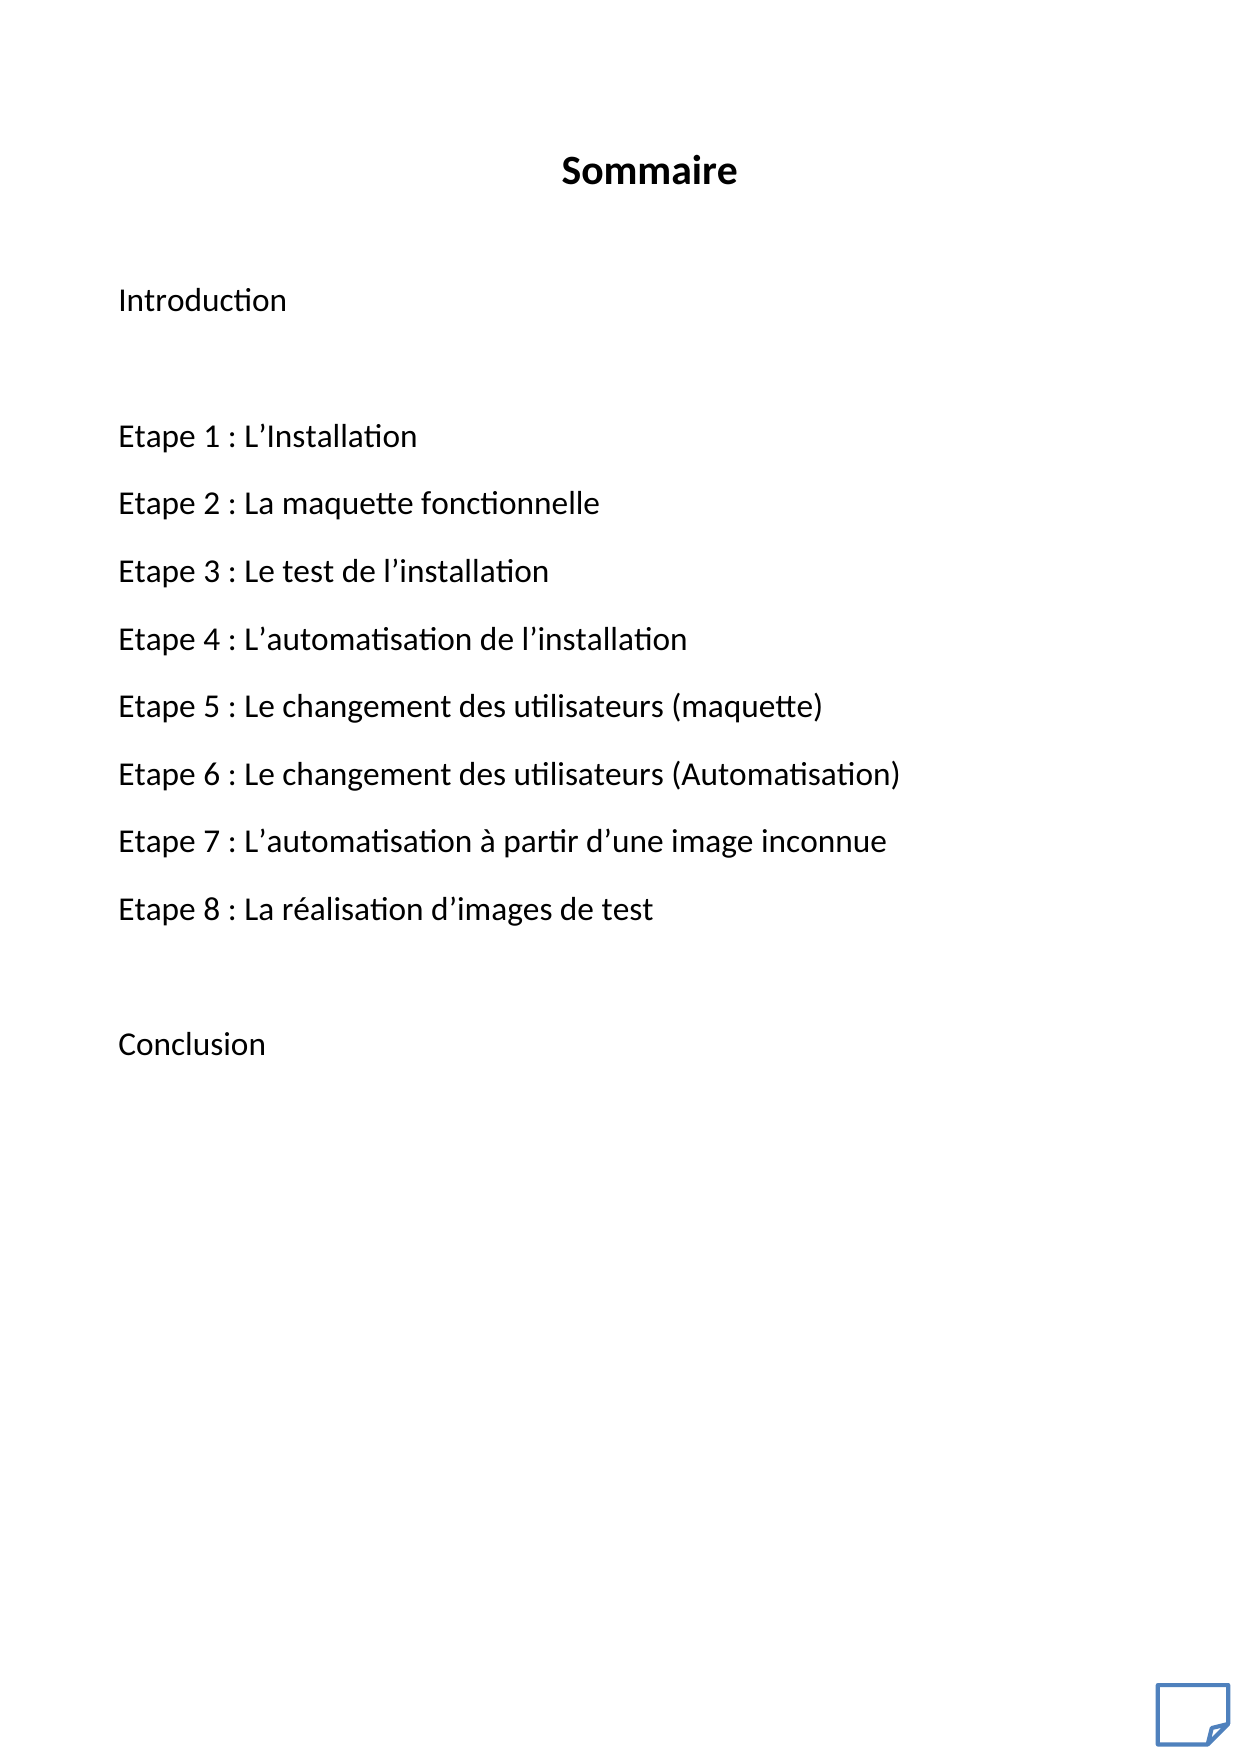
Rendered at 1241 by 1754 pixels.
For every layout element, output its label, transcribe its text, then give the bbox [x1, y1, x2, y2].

list Etape 7 : L’automatisation à partir d’une image inconnue [118, 820, 1181, 861]
list Conclusion [118, 1023, 1181, 1064]
list Etape 4 : L’automatisation de l’installation [118, 617, 1181, 658]
text Sommaire [118, 144, 1181, 195]
list Etape 6 : Le changement des utilisateurs (Automatisation) [118, 753, 1181, 793]
list Etape 1 : L’Installation [118, 415, 1181, 455]
list Etape 2 : La maquette fonctionnelle [118, 482, 1181, 523]
list Etape 5 : Le changement des utilisateurs (maquette) [118, 685, 1181, 726]
list Etape 8 : La réalisation d’images de test [118, 888, 1181, 929]
list Etape 3 : Le test de l’installation [118, 550, 1181, 591]
list Introduction [118, 279, 1181, 320]
